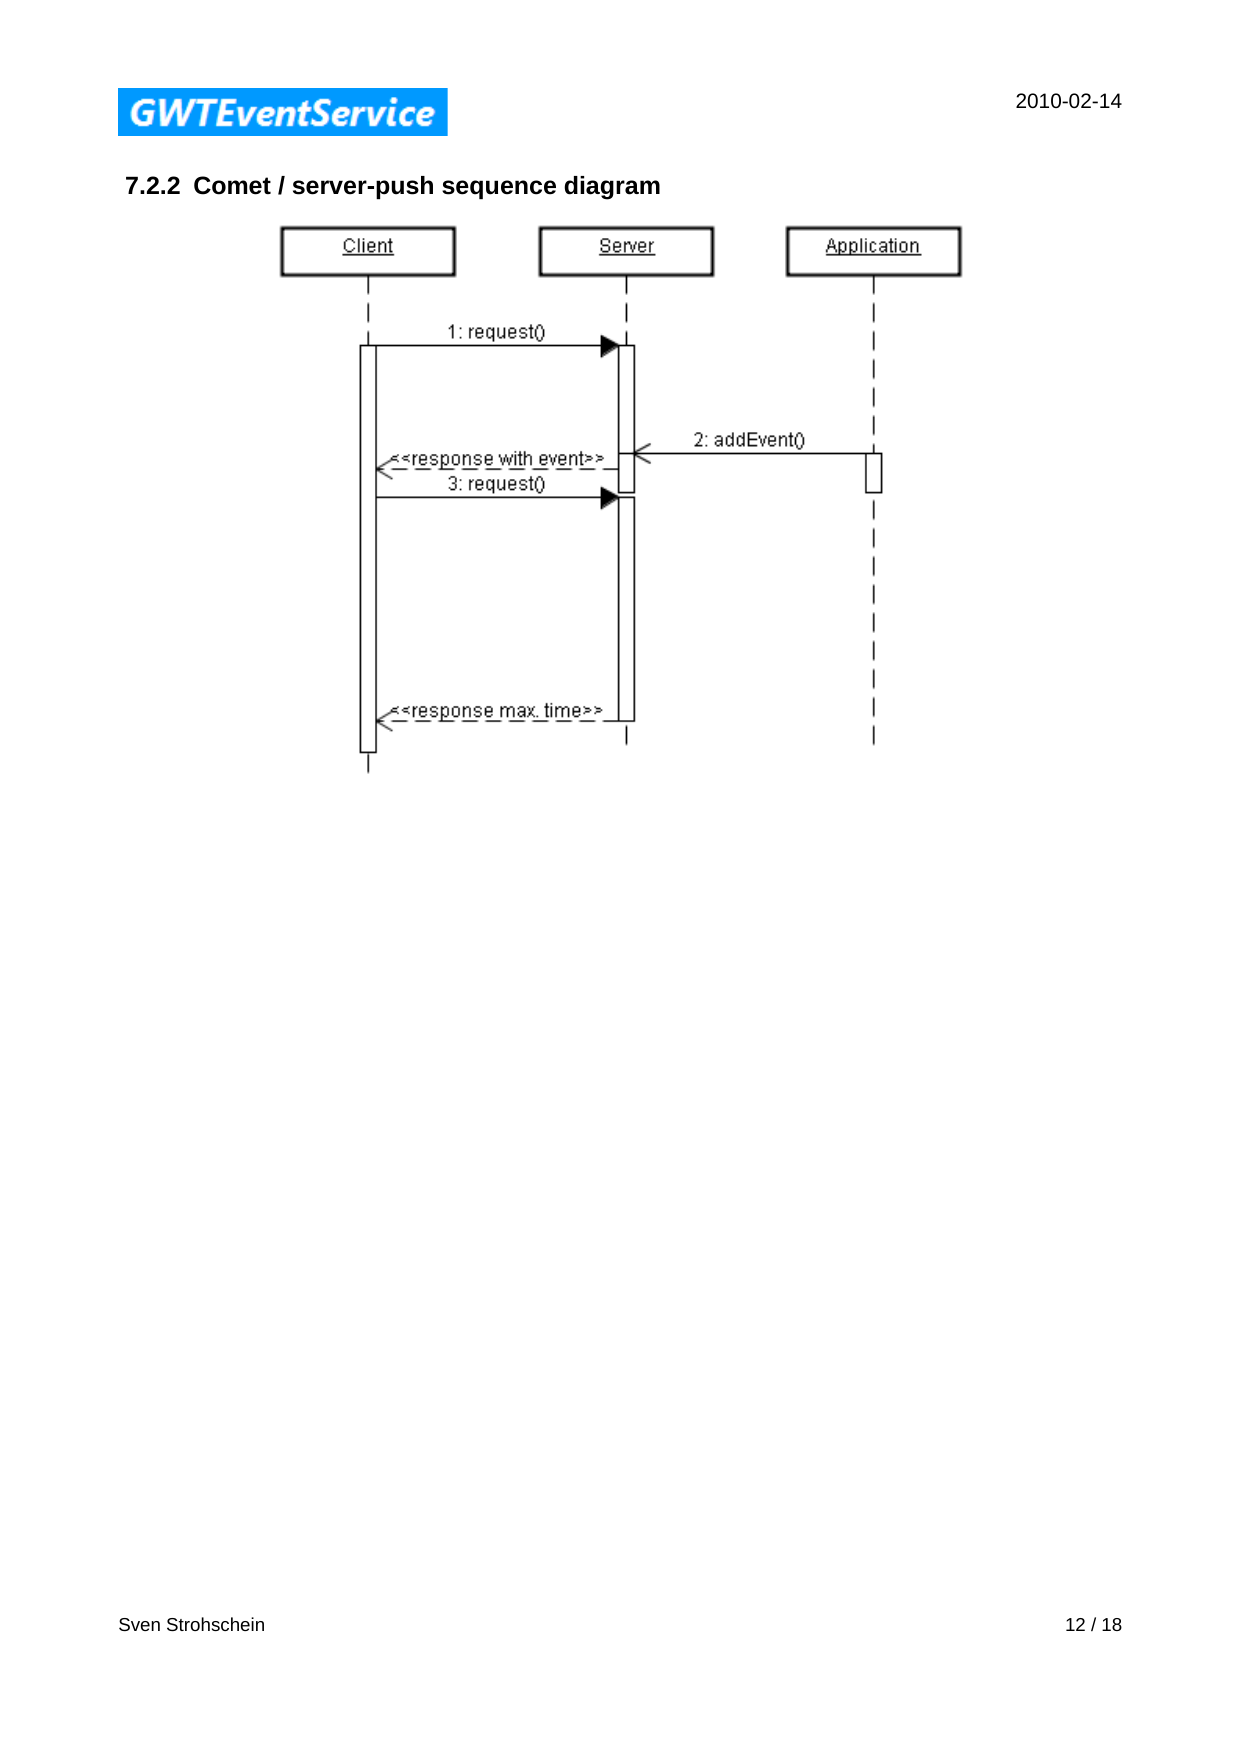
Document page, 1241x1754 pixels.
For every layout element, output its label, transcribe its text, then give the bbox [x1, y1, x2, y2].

picture [118, 88, 448, 136]
picture [266, 212, 974, 791]
subtitle Comet / server-push sequence diagram [118, 171, 1122, 200]
